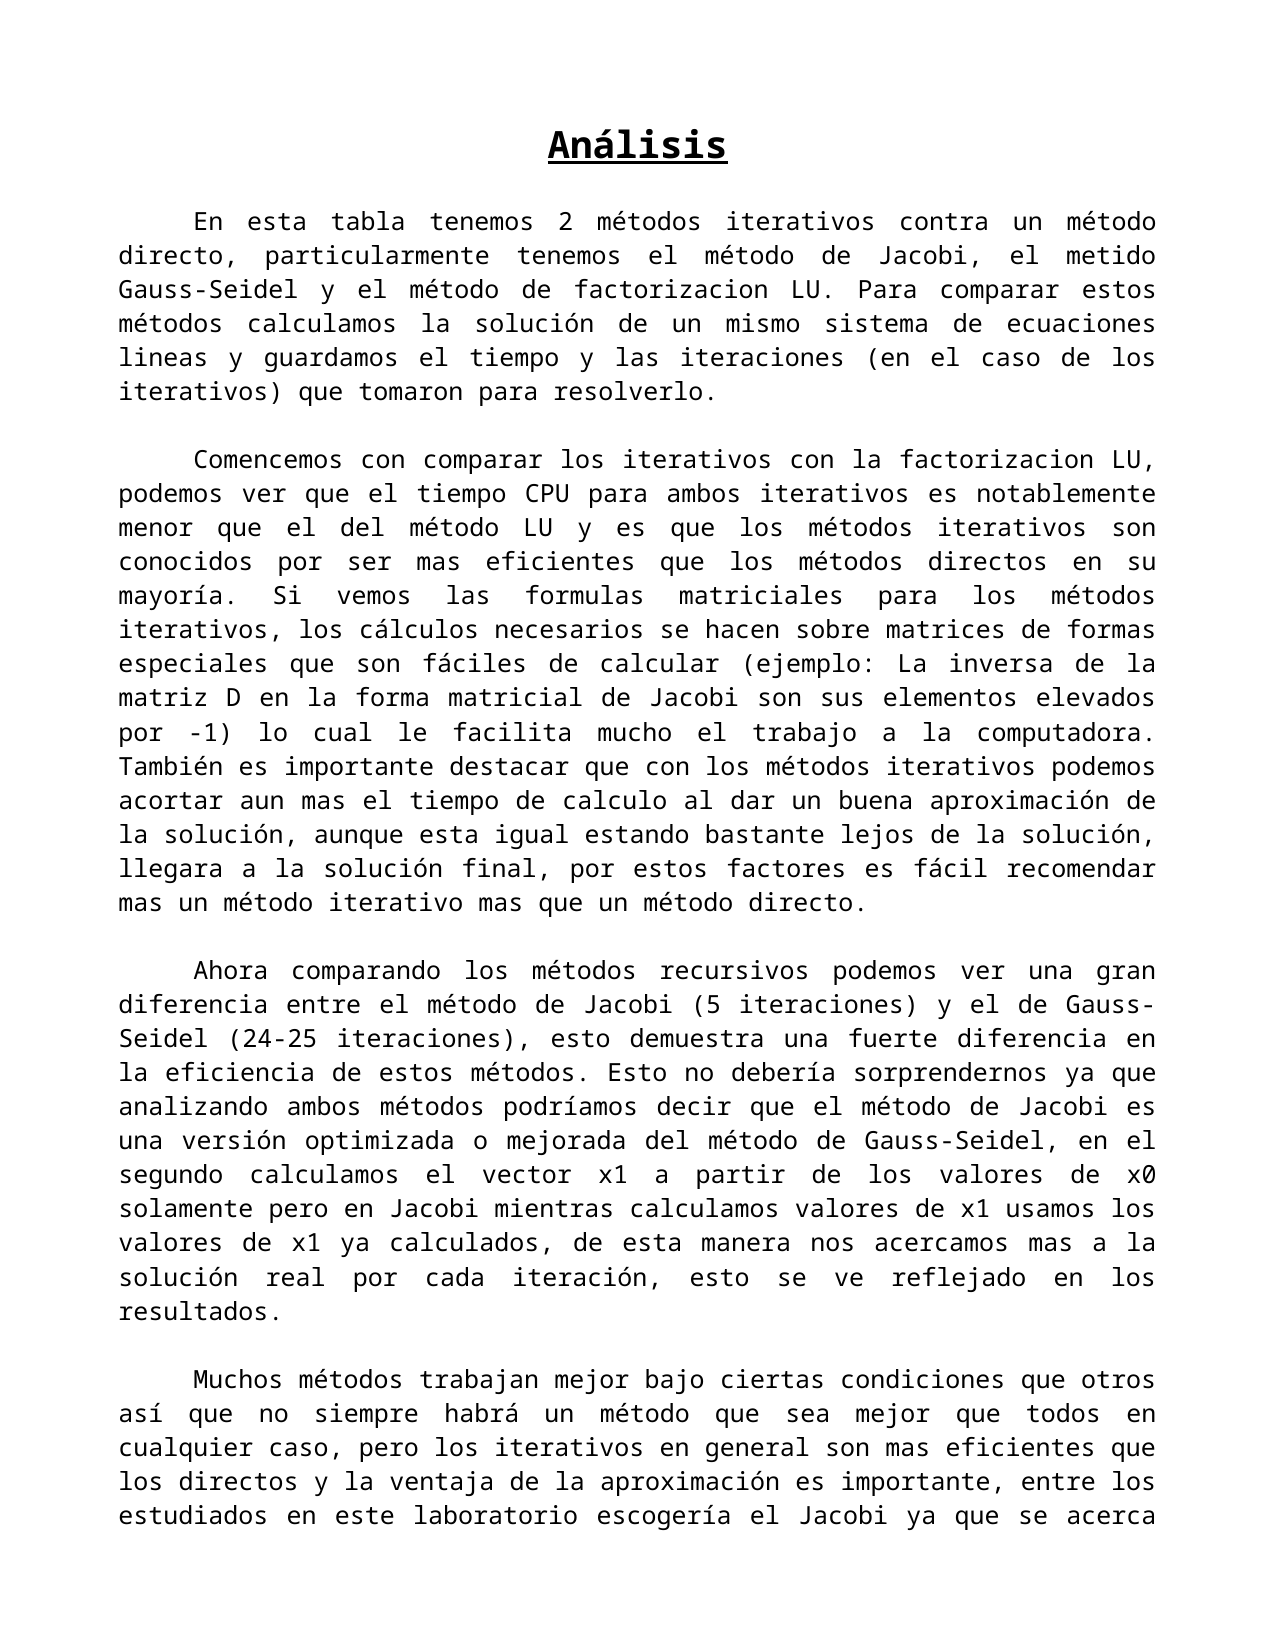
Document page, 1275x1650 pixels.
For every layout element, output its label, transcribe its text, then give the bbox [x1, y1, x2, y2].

text Muchos métodos trabajan mejor bajo ciertas condiciones que otros así que no siempre habrá un método que sea mejor que todos en cualquier caso, pero los iterativos en general son mas eficientes que los directos y la ventaja de la aproximación es importante, entre los estudiados en este laboratorio escogería el Jacobi ya que se acerca [118, 1361, 1157, 1532]
text Ahora comparando los métodos recursivos podemos ver una gran diferencia entre el método de Jacobi (5 iteraciones) y el de Gauss-Seidel (24-25 iteraciones), esto demuestra una fuerte diferencia en la eficiencia de estos métodos. Esto no debería sorprendernos ya que analizando ambos métodos podríamos decir que el método de Jacobi es una versión optimizada o mejorada del método de Gauss-Seidel, en el segundo calculamos el vector x1 a partir de los valores de x0 solamente pero en Jacobi mientras calculamos valores de x1 usamos los valores de x1 ya calculados, de esta manera nos acercamos mas a la solución real por cada iteración, esto se ve reflejado en los resultados. [118, 953, 1157, 1327]
text En esta tabla tenemos 2 métodos iterativos contra un método directo, particularmente tenemos el método de Jacobi, el metido Gauss-Seidel y el método de factorizacion LU. Para comparar estos métodos calculamos la solución de un mismo sistema de ecuaciones lineas y guardamos el tiempo y las iteraciones (en el caso de los iterativos) que tomaron para resolverlo. [118, 203, 1157, 408]
text Análisis [118, 118, 1157, 169]
text Comencemos con comparar los iterativos con la factorizacion LU, podemos ver que el tiempo CPU para ambos iterativos es notablemente menor que el del método LU y es que los métodos iterativos son conocidos por ser mas eficientes que los métodos directos en su mayoría. Si vemos las formulas matriciales para los métodos iterativos, los cálculos necesarios se hacen sobre matrices de formas especiales que son fáciles de calcular (ejemplo: La inversa de la matriz D en la forma matricial de Jacobi son sus elementos elevados por -1) lo cual le facilita mucho el trabajo a la computadora. También es importante destacar que con los métodos iterativos podemos acortar aun mas el tiempo de calculo al dar un buena aproximación de la solución, aunque esta igual estando bastante lejos de la solución, llegara a la solución final, por estos factores es fácil recomendar mas un método iterativo mas que un método directo. [118, 442, 1157, 918]
